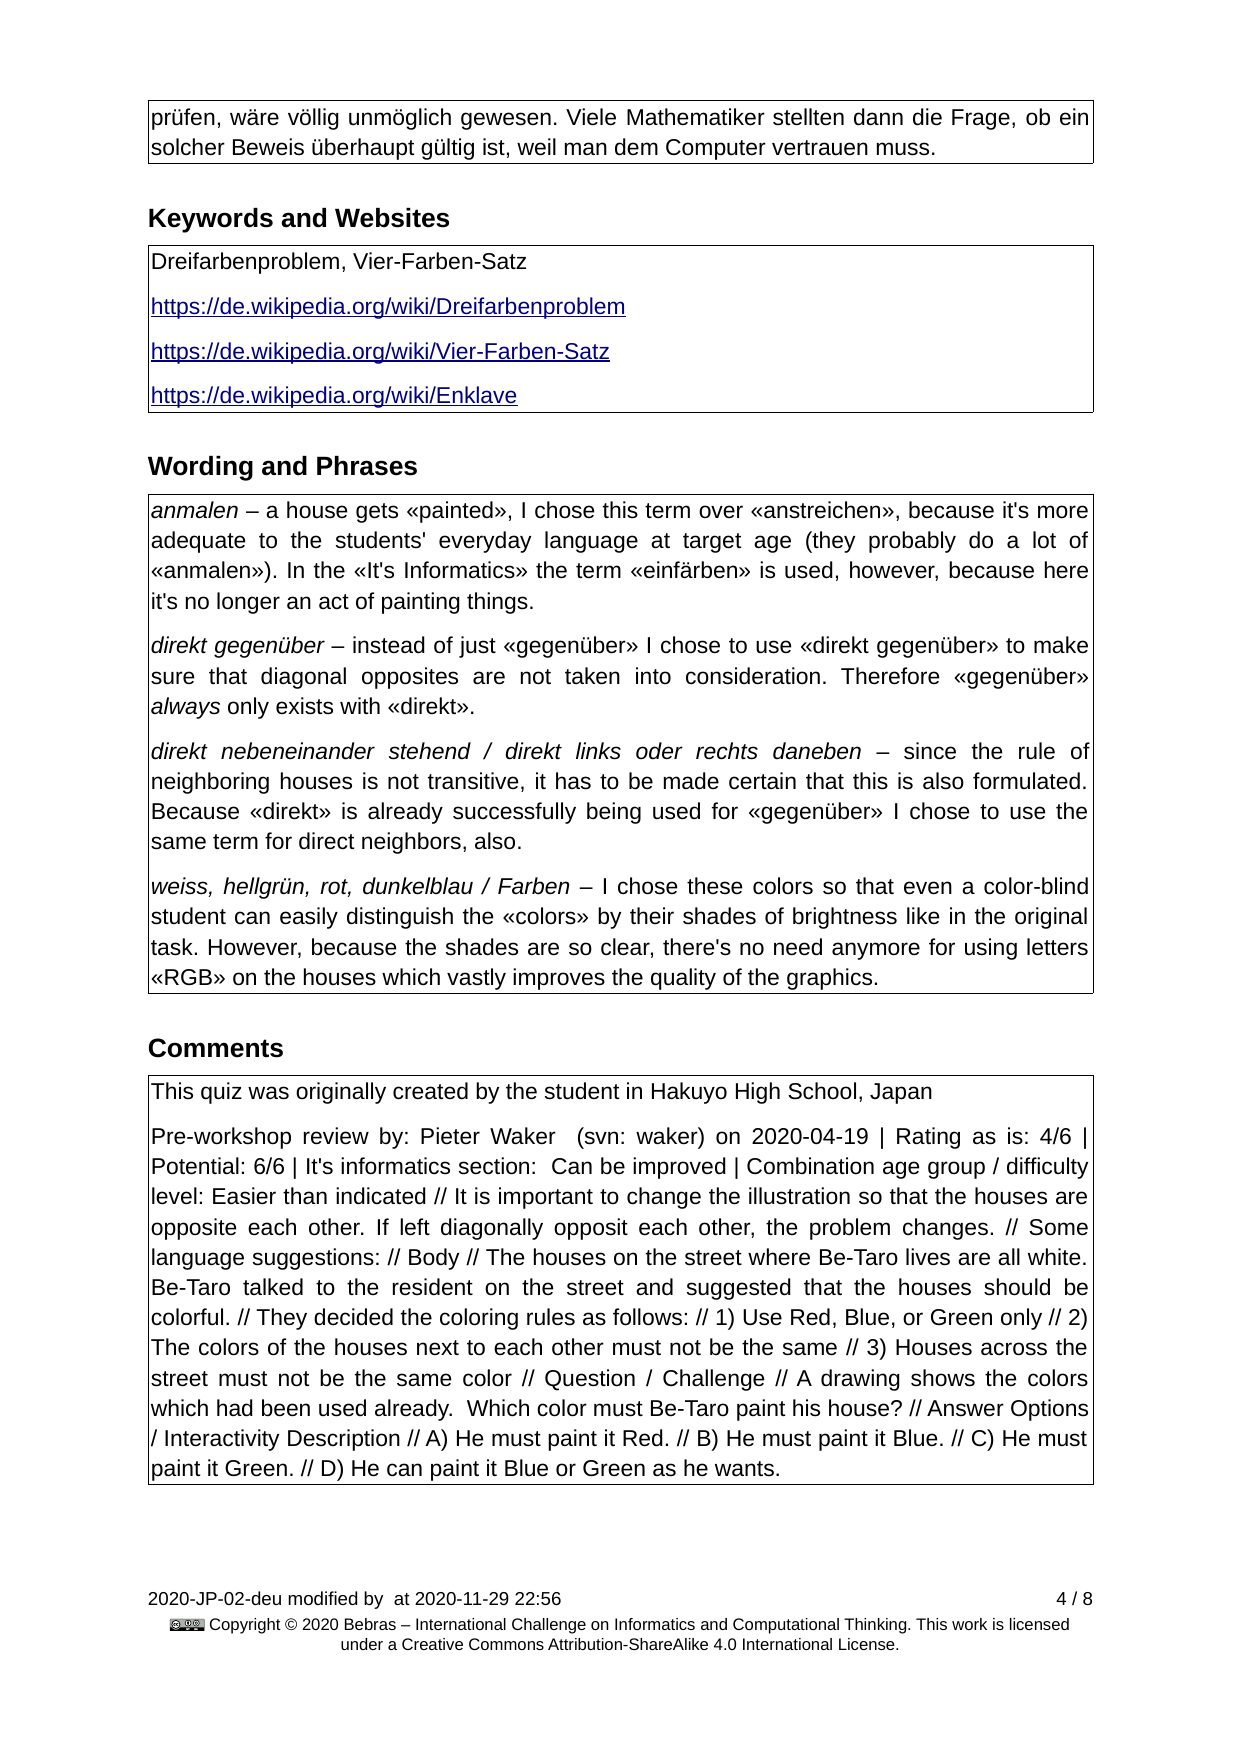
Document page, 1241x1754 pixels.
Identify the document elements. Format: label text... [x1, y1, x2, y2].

text https://de.wikipedia.org/wiki/Vier-Farben-Satz [149, 335, 1093, 364]
text direkt gegenüber – instead of just «gegenüber» I chose to use «direkt gegenüber» to make sure that diagonal opposites are not taken into consideration. Therefore «gegenüber» always only exists with «direkt». [149, 629, 1093, 719]
text direkt nebeneinander stehend / direkt links oder rechts daneben – since the rule of neighboring houses is not transitive, it has to be made certain that this is also formulated. Because «direkt» is already successfully being used for «gegenüber» I chose to use the same term for direct neighbors, also. [149, 734, 1093, 854]
text https://de.wikipedia.org/wiki/Dreifarbenproblem [149, 290, 1093, 319]
text weiss, hellgrün, rot, dunkelblau / Farben – I chose these colors so that even a color-blind student can easily distinguish the «colors» by their shades of brightness like in the original task. However, because the shades are so clear, there's no need anymore for using letters «RGB» on the houses which vastly improves the quality of the graphics. [149, 870, 1093, 993]
text Dreifarbenproblem, Vier-Farben-Satz [149, 246, 1093, 274]
subtitle Keywords and Websites [148, 202, 1093, 233]
text prüfen, wäre völlig unmöglich gewesen. Viele Mathematiker stellten dann die Frage, ob ein solcher Beweis überhaupt gültig ist, weil man dem Computer vertrauen muss. [149, 101, 1093, 163]
text https://de.wikipedia.org/wiki/Enklave [149, 379, 1093, 412]
text This quiz was originally created by the student in Hakuyo High School, Japan [149, 1076, 1093, 1104]
subtitle Wording and Phrases [148, 451, 1093, 481]
subtitle Comments [148, 1032, 1093, 1063]
text Pre-workshop review by: Pieter Waker (svn: waker) on 2020-04-19 | Rating as is: 4/6 | Potential: 6/6 | It's informatics section: Can be improved | Combination age group / difficulty level: Easier than indicated // It is important to change the illustration so that the houses are opposite each other. If left diagonally opposit each other, the problem changes. // Some language suggestions: // Body // The houses on the street where Be-Taro lives are all white. Be-Taro talked to the resident on the street and suggested that the houses should be colorful. // They decided the coloring rules as follows: // 1) Use Red, Blue, or Green only // 2) The colors of the houses next to each other must not be the same // 3) Houses across the street must not be the same color // Question / Challenge // A drawing shows the colors which had been used already. Which color must Be-Taro paint his house? // Answer Options / Interactivity Description // A) He must paint it Red. // B) He must paint it Blue. // C) He must paint it Green. // D) He can paint it Blue or Green as he wants. [149, 1120, 1093, 1484]
text anmalen – a house gets «painted», I chose this term over «anstreichen», because it's more adequate to the students' everyday language at target age (they probably do a lot of «anmalen»). In the «It's Informatics» the term «einfärben» is used, however, because here it's no longer an act of painting things. [149, 495, 1093, 614]
